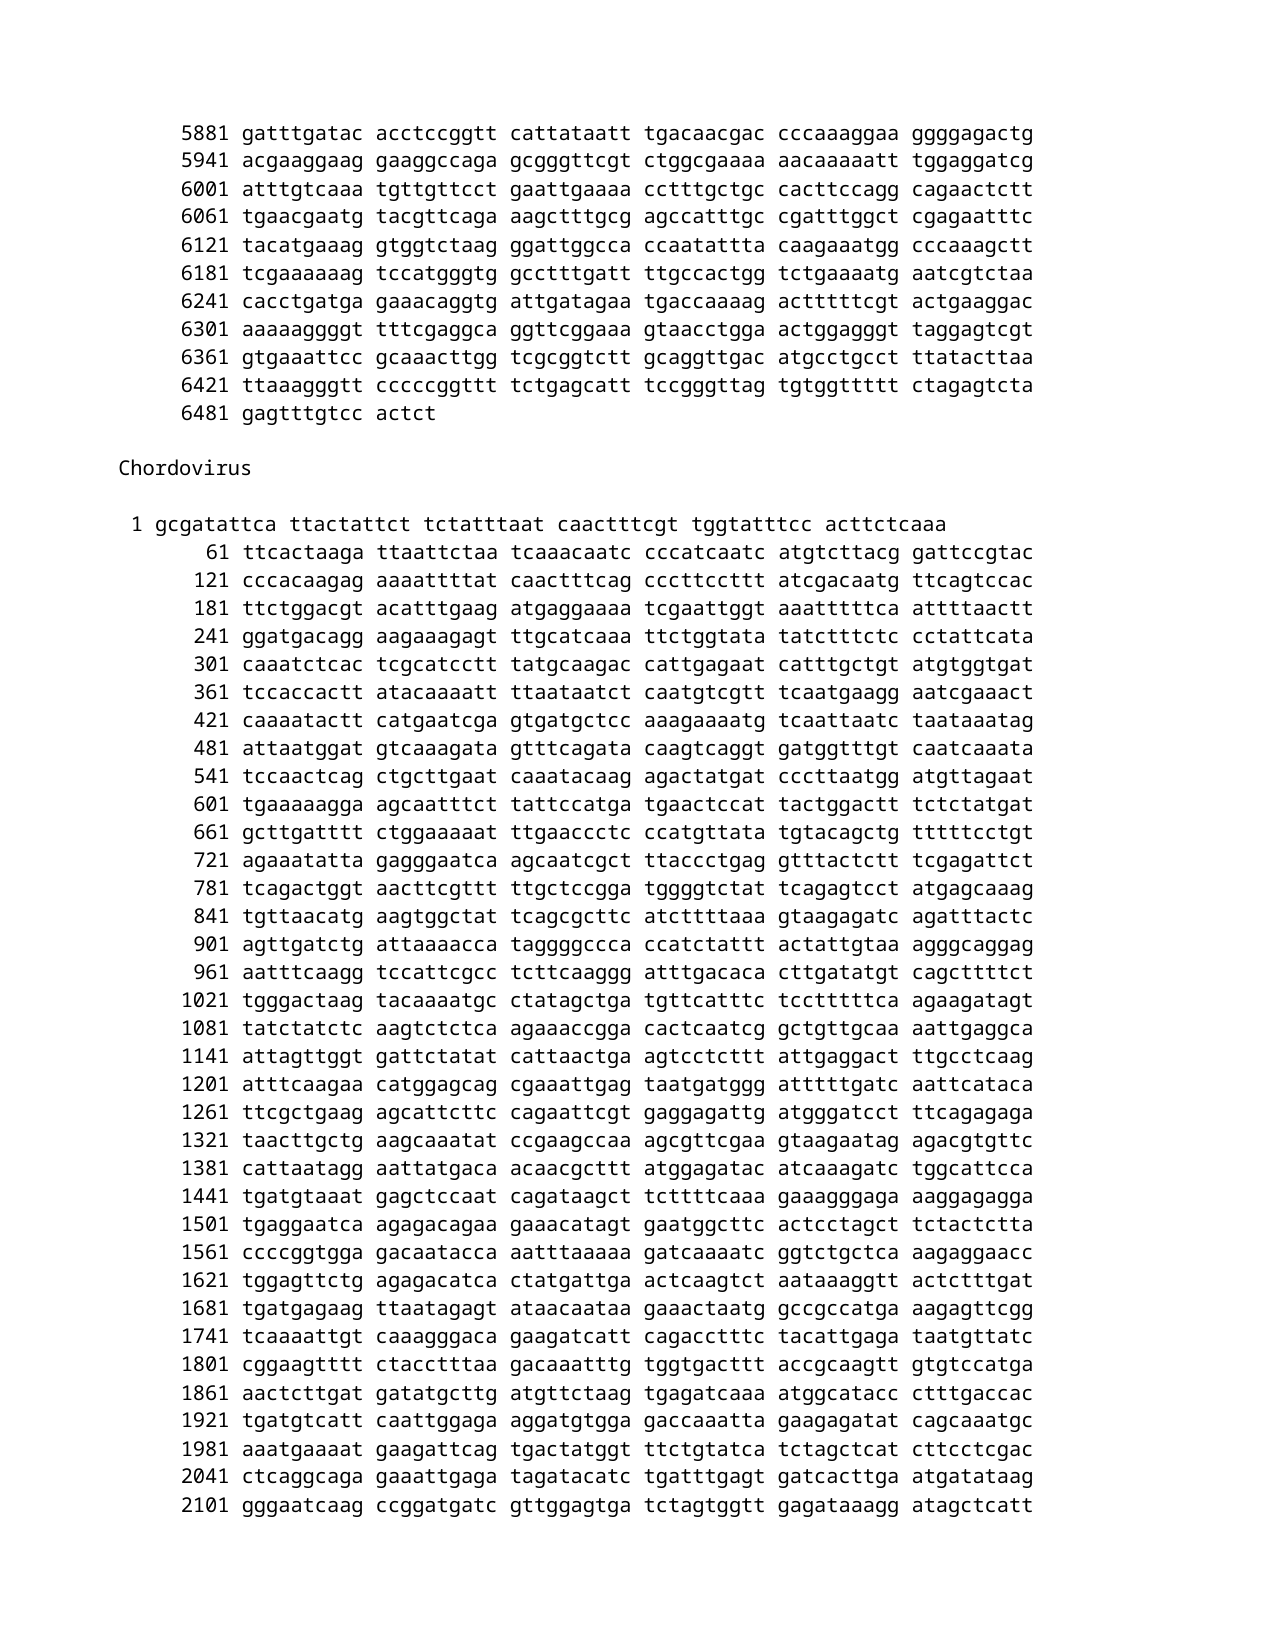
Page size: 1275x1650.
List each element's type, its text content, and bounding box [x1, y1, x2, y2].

text 2101 gggaatcaag ccggatgatc gttggagtga tctagtggtt gagataaagg atagctcatt [118, 1490, 1157, 1518]
text 6301 aaaaaggggt tttcgaggca ggttcggaaa gtaacctgga actggagggt taggagtcgt [118, 314, 1157, 342]
text 6361 gtgaaattcc gcaaacttgg tcgcggtctt gcaggttgac atgcctgcct ttatacttaa [118, 342, 1157, 370]
text 1921 tgatgtcatt caattggaga aggatgtgga gaccaaatta gaagagatat cagcaaatgc [118, 1406, 1157, 1434]
text 301 caaatctcac tcgcatcctt tatgcaagac cattgagaat catttgctgt atgtggtgat [118, 649, 1157, 678]
text 1081 tatctatctc aagtctctca agaaaccgga cactcaatcg gctgttgcaa aattgaggca [118, 1014, 1157, 1042]
text 6241 cacctgatga gaaacaggtg attgatagaa tgaccaaaag actttttcgt actgaaggac [118, 286, 1157, 314]
text 601 tgaaaaagga agcaatttct tattccatga tgaactccat tactggactt tctctatgat [118, 790, 1157, 818]
text 901 agttgatctg attaaaacca taggggccca ccatctattt actattgtaa agggcaggag [118, 930, 1157, 958]
text 1501 tgaggaatca agagacagaa gaaacatagt gaatggcttc actcctagct tctactctta [118, 1210, 1157, 1238]
text 541 tccaactcag ctgcttgaat caaatacaag agactatgat cccttaatgg atgttagaat [118, 762, 1157, 790]
text 1021 tgggactaag tacaaaatgc ctatagctga tgttcatttc tcctttttca agaagatagt [118, 986, 1157, 1014]
text 1681 tgatgagaag ttaatagagt ataacaataa gaaactaatg gccgccatga aagagttcgg [118, 1294, 1157, 1322]
text 421 caaaatactt catgaatcga gtgatgctcc aaagaaaatg tcaattaatc taataaatag [118, 706, 1157, 734]
text 6121 tacatgaaag gtggtctaag ggattggcca ccaatattta caagaaatgg cccaaagctt [118, 230, 1157, 258]
text 1741 tcaaaattgt caaagggaca gaagatcatt cagacctttc tacattgaga taatgttatc [118, 1322, 1157, 1350]
text 961 aatttcaagg tccattcgcc tcttcaaggg atttgacaca cttgatatgt cagcttttct [118, 958, 1157, 986]
text 1621 tggagttctg agagacatca ctatgattga actcaagtct aataaaggtt actctttgat [118, 1266, 1157, 1294]
text 181 ttctggacgt acatttgaag atgaggaaaa tcgaattggt aaatttttca attttaactt [118, 593, 1157, 622]
text 1441 tgatgtaaat gagctccaat cagataagct tcttttcaaa gaaagggaga aaggagagga [118, 1182, 1157, 1210]
text 481 attaatggat gtcaaagata gtttcagata caagtcaggt gatggtttgt caatcaaata [118, 734, 1157, 762]
text 721 agaaatatta gagggaatca agcaatcgct ttaccctgag gtttactctt tcgagattct [118, 846, 1157, 874]
text 6181 tcgaaaaaag tccatgggtg gcctttgatt ttgccactgg tctgaaaatg aatcgtctaa [118, 258, 1157, 286]
text 2041 ctcaggcaga gaaattgaga tagatacatc tgatttgagt gatcacttga atgatataag [118, 1462, 1157, 1490]
text 1981 aaatgaaaat gaagattcag tgactatggt ttctgtatca tctagctcat cttcctcgac [118, 1434, 1157, 1462]
text 5941 acgaaggaag gaaggccaga gcgggttcgt ctggcgaaaa aacaaaaatt tggaggatcg [118, 146, 1157, 174]
text 121 cccacaagag aaaattttat caactttcag cccttccttt atcgacaatg ttcagtccac [118, 566, 1157, 593]
text 361 tccaccactt atacaaaatt ttaataatct caatgtcgtt tcaatgaagg aatcgaaact [118, 678, 1157, 706]
text 661 gcttgatttt ctggaaaaat ttgaaccctc ccatgttata tgtacagctg tttttcctgt [118, 818, 1157, 846]
text Chordovirus [118, 454, 1157, 482]
text 841 tgttaacatg aagtggctat tcagcgcttc atcttttaaa gtaagagatc agatttactc [118, 902, 1157, 930]
text 6001 atttgtcaaa tgttgttcct gaattgaaaa cctttgctgc cacttccagg cagaactctt [118, 174, 1157, 202]
text 6481 gagtttgtcc actct [118, 398, 1157, 426]
text 1801 cggaagtttt ctacctttaa gacaaatttg tggtgacttt accgcaagtt gtgtccatga [118, 1350, 1157, 1378]
text 1 gcgatattca ttactattct tctatttaat caactttcgt tggtatttcc acttctcaaa [118, 509, 1157, 537]
text 1561 ccccggtgga gacaatacca aatttaaaaa gatcaaaatc ggtctgctca aagaggaacc [118, 1238, 1157, 1266]
text 1381 cattaatagg aattatgaca acaacgcttt atggagatac atcaaagatc tggcattcca [118, 1154, 1157, 1182]
text 1201 atttcaagaa catggagcag cgaaattgag taatgatggg atttttgatc aattcataca [118, 1070, 1157, 1098]
text 1861 aactcttgat gatatgcttg atgttctaag tgagatcaaa atggcatacc ctttgaccac [118, 1378, 1157, 1406]
text 6421 ttaaagggtt cccccggttt tctgagcatt tccgggttag tgtggttttt ctagagtcta [118, 370, 1157, 398]
text 61 ttcactaaga ttaattctaa tcaaacaatc cccatcaatc atgtcttacg gattccgtac [118, 537, 1157, 566]
text 1261 ttcgctgaag agcattcttc cagaattcgt gaggagattg atgggatcct ttcagagaga [118, 1098, 1157, 1126]
text 241 ggatgacagg aagaaagagt ttgcatcaaa ttctggtata tatctttctc cctattcata [118, 622, 1157, 649]
text 1321 taacttgctg aagcaaatat ccgaagccaa agcgttcgaa gtaagaatag agacgtgttc [118, 1126, 1157, 1154]
text 6061 tgaacgaatg tacgttcaga aagctttgcg agccatttgc cgatttggct cgagaatttc [118, 202, 1157, 230]
text 5881 gatttgatac acctccggtt cattataatt tgacaacgac cccaaaggaa ggggagactg [118, 118, 1157, 146]
text 781 tcagactggt aacttcgttt ttgctccgga tggggtctat tcagagtcct atgagcaaag [118, 874, 1157, 902]
text 1141 attagttggt gattctatat cattaactga agtcctcttt attgaggact ttgcctcaag [118, 1042, 1157, 1070]
